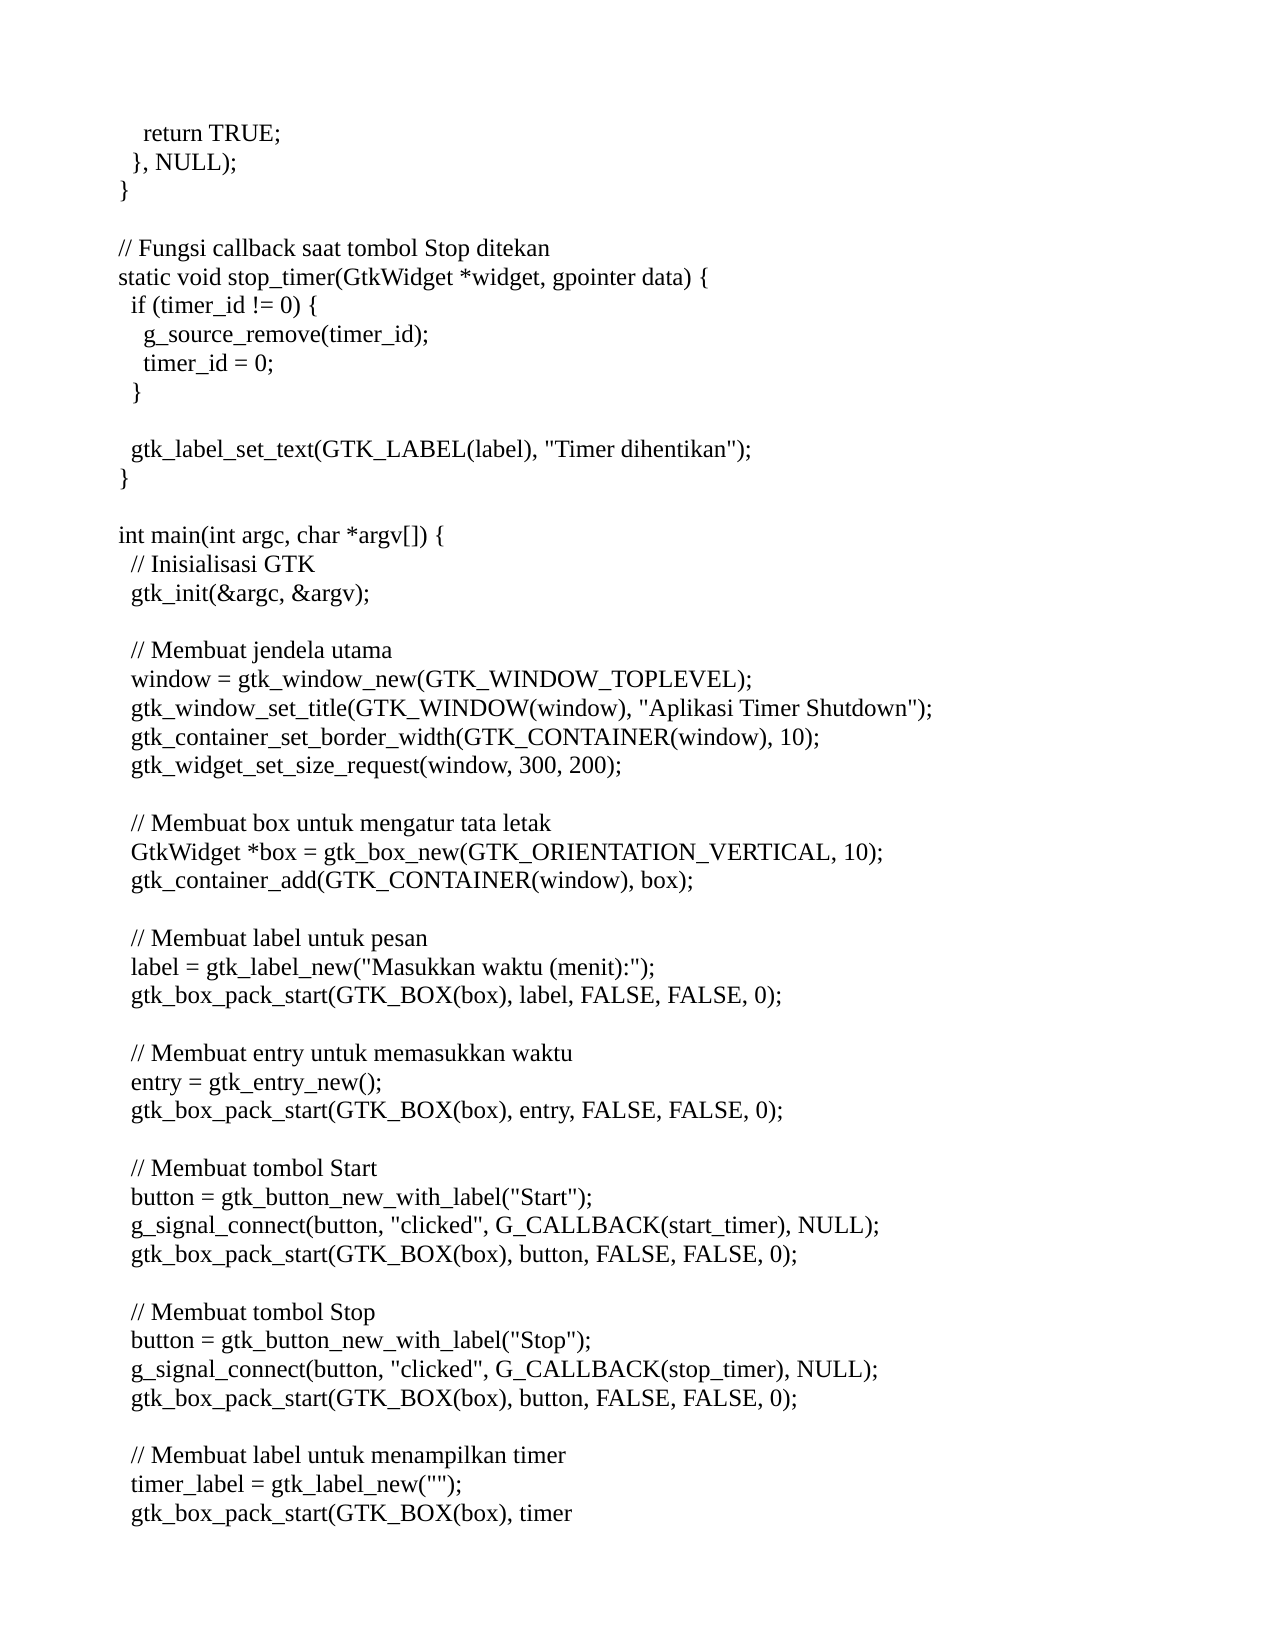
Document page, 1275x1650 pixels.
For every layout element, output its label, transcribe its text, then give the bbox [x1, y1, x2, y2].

text // Membuat tombol Start [118, 1153, 1157, 1182]
text button = gtk_button_new_with_label("Start"); [118, 1182, 1157, 1211]
text timer_label = gtk_label_new(""); [118, 1469, 1157, 1498]
text } [118, 176, 1157, 204]
text gtk_box_pack_start(GTK_BOX(box), button, FALSE, FALSE, 0); [118, 1239, 1157, 1268]
text gtk_box_pack_start(GTK_BOX(box), entry, FALSE, FALSE, 0); [118, 1096, 1157, 1124]
text // Membuat box untuk mengatur tata letak [118, 808, 1157, 837]
text gtk_box_pack_start(GTK_BOX(box), button, FALSE, FALSE, 0); [118, 1383, 1157, 1412]
text g_signal_connect(button, "clicked", G_CALLBACK(stop_timer), NULL); [118, 1354, 1157, 1383]
text gtk_label_set_text(GTK_LABEL(label), "Timer dihentikan"); [118, 434, 1157, 463]
text }, NULL); [118, 147, 1157, 176]
text // Membuat tombol Stop [118, 1297, 1157, 1326]
text // Fungsi callback saat tombol Stop ditekan [118, 233, 1157, 262]
text gtk_init(&argc, &argv); [118, 578, 1157, 607]
text gtk_box_pack_start(GTK_BOX(box), timer [118, 1498, 1157, 1527]
text g_source_remove(timer_id); [118, 319, 1157, 348]
text label = gtk_label_new("Masukkan waktu (menit):"); [118, 952, 1157, 981]
text } [118, 463, 1157, 492]
text if (timer_id != 0) { [118, 291, 1157, 319]
text // Membuat label untuk menampilkan timer [118, 1441, 1157, 1469]
text static void stop_timer(GtkWidget *widget, gpointer data) { [118, 262, 1157, 291]
text // Inisialisasi GTK [118, 549, 1157, 578]
text // Membuat entry untuk memasukkan waktu [118, 1038, 1157, 1067]
text return TRUE; [118, 118, 1157, 147]
text gtk_window_set_title(GTK_WINDOW(window), "Aplikasi Timer Shutdown"); [118, 693, 1157, 722]
text gtk_widget_set_size_request(window, 300, 200); [118, 751, 1157, 779]
text // Membuat jendela utama [118, 636, 1157, 664]
text g_signal_connect(button, "clicked", G_CALLBACK(start_timer), NULL); [118, 1211, 1157, 1239]
text int main(int argc, char *argv[]) { [118, 521, 1157, 549]
text window = gtk_window_new(GTK_WINDOW_TOPLEVEL); [118, 664, 1157, 693]
text gtk_container_set_border_width(GTK_CONTAINER(window), 10); [118, 722, 1157, 751]
text GtkWidget *box = gtk_box_new(GTK_ORIENTATION_VERTICAL, 10); [118, 837, 1157, 866]
text // Membuat label untuk pesan [118, 923, 1157, 952]
text button = gtk_button_new_with_label("Stop"); [118, 1326, 1157, 1354]
text } [118, 377, 1157, 406]
text gtk_box_pack_start(GTK_BOX(box), label, FALSE, FALSE, 0); [118, 981, 1157, 1009]
text gtk_container_add(GTK_CONTAINER(window), box); [118, 866, 1157, 894]
text entry = gtk_entry_new(); [118, 1067, 1157, 1096]
text timer_id = 0; [118, 348, 1157, 377]
